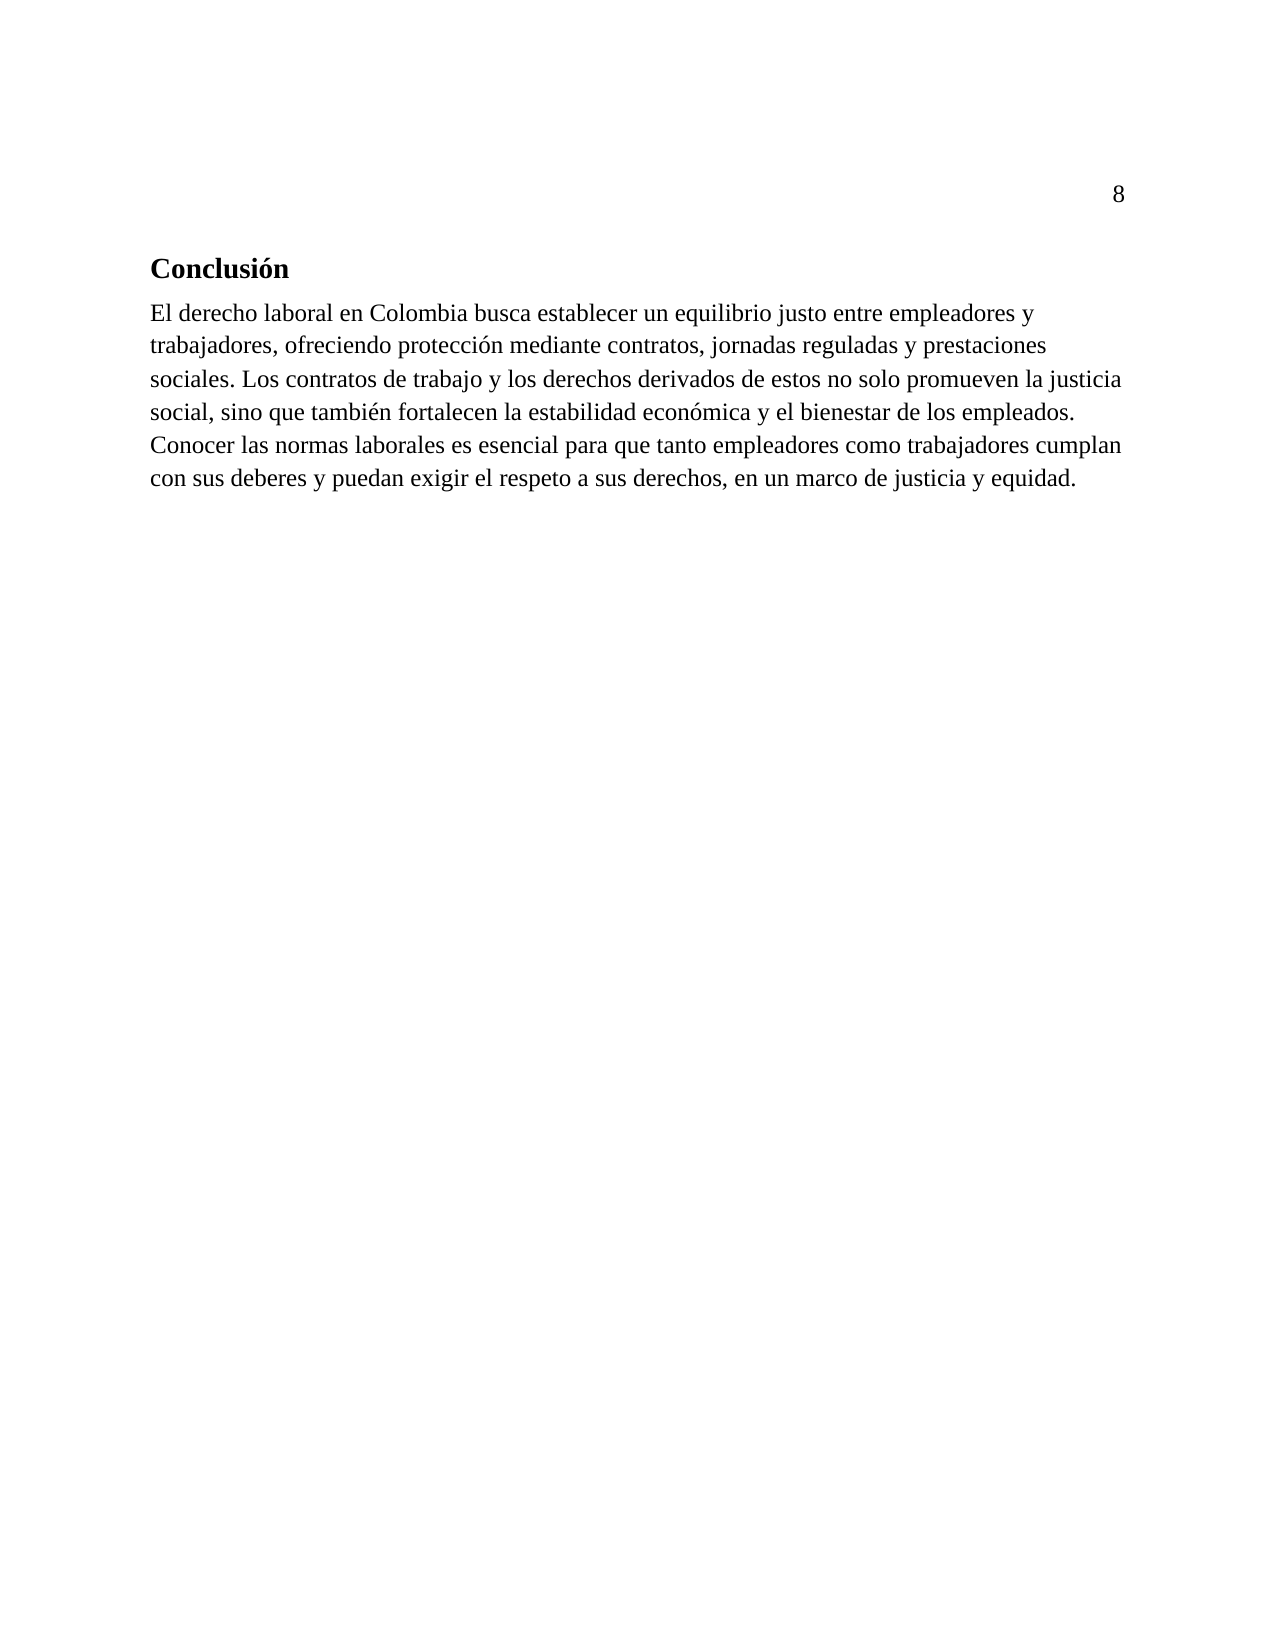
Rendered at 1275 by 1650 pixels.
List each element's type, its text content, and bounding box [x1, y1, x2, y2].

subtitle Conclusión [150, 252, 1125, 285]
text El derecho laboral en Colombia busca establecer un equilibrio justo entre empleadores y trabajadores, ofreciendo protección mediante contratos, jornadas reguladas y prestaciones sociales. Los contratos de trabajo y los derechos derivados de estos no solo promueven la justicia social, sino que también fortalecen la estabilidad económica y el bienestar de los empleados. Conocer las normas laborales es esencial para que tanto empleadores como trabajadores cumplan con sus deberes y puedan exigir el respeto a sus derechos, en un marco de justicia y equidad. [150, 298, 1125, 491]
